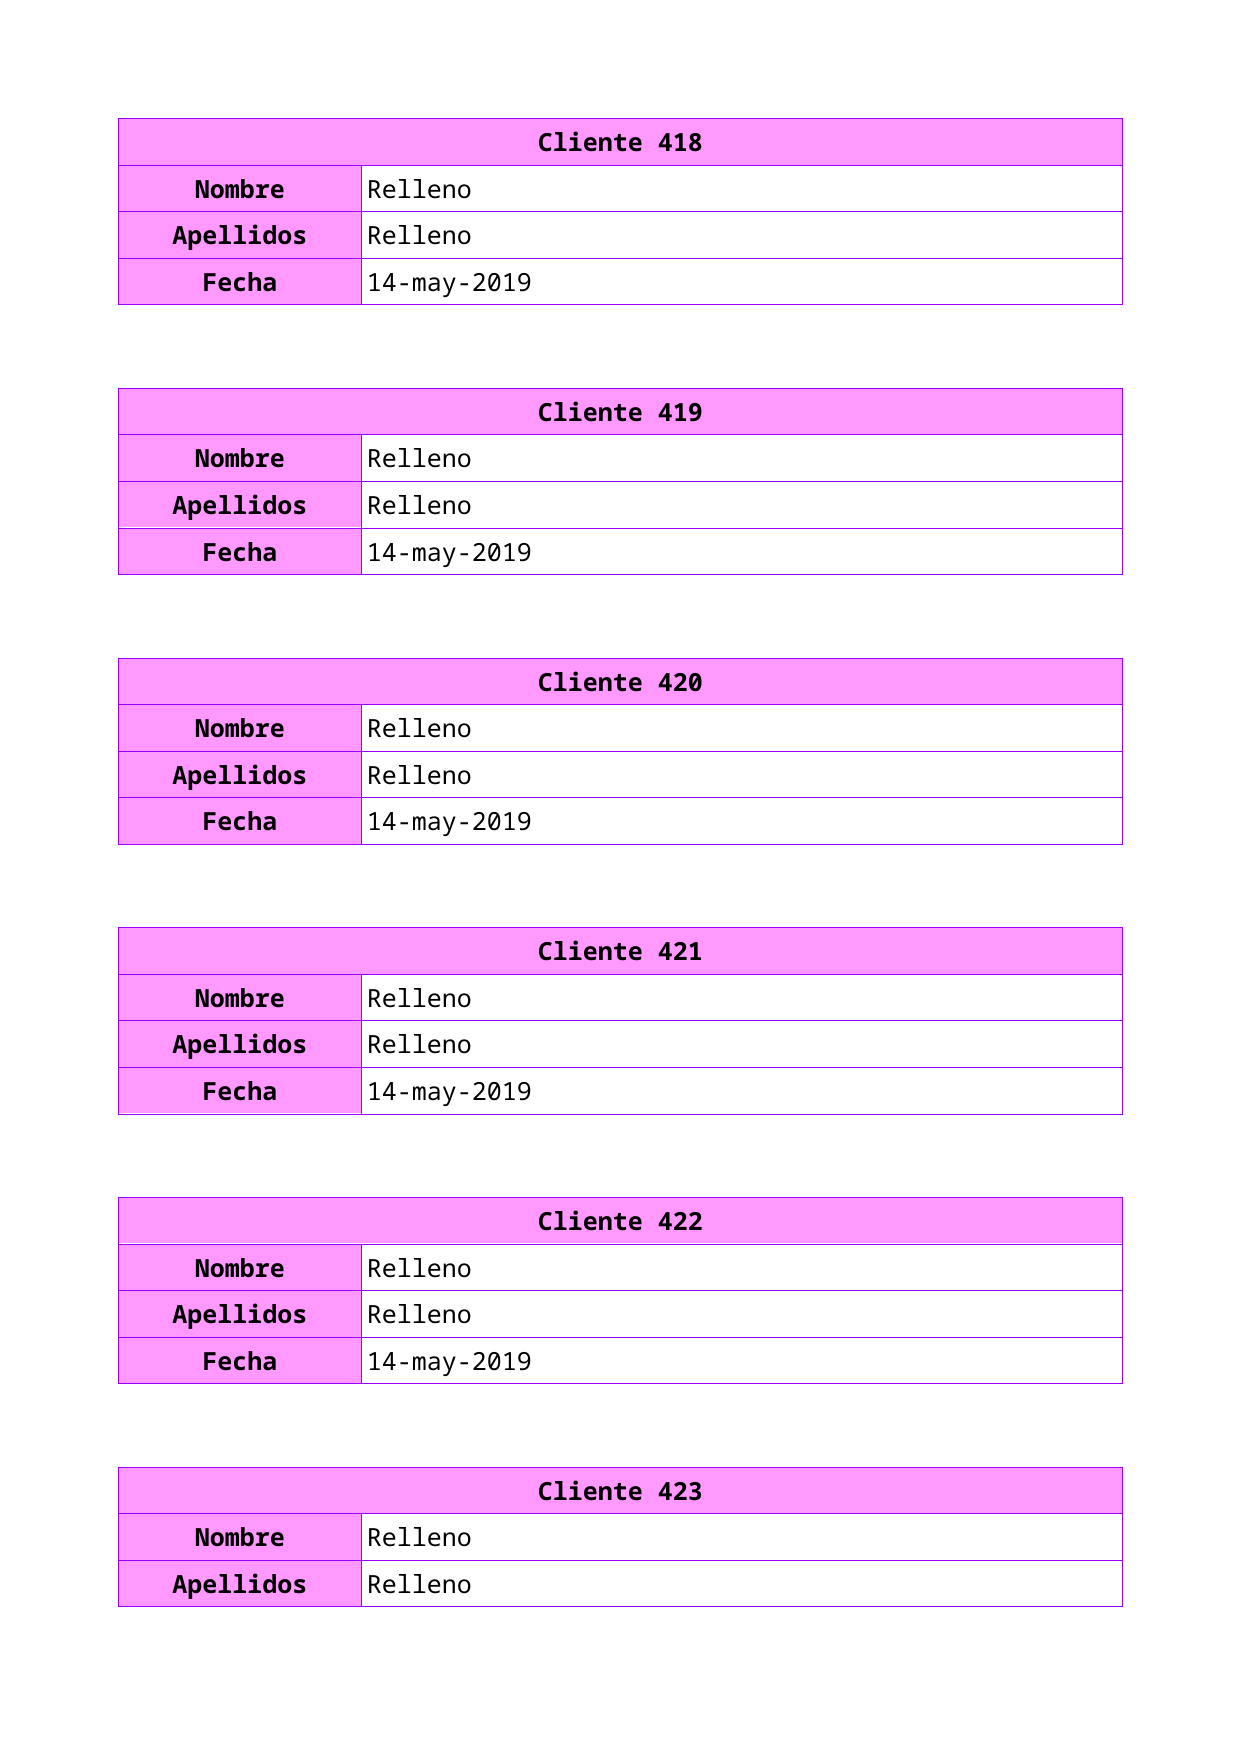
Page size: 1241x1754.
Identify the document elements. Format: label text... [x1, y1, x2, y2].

table_cell Relleno [362, 1561, 1122, 1606]
table_cell 14-may-2019 [362, 798, 1122, 844]
table_cell Relleno [362, 1514, 1122, 1560]
table_cell Relleno [362, 752, 1122, 797]
table_cell Relleno [362, 1245, 1122, 1290]
table_cell Fecha [119, 798, 361, 844]
table_cell Relleno [362, 1021, 1122, 1067]
table_cell Relleno [362, 482, 1122, 527]
table_cell Fecha [119, 259, 361, 304]
table_header Cliente 422 [119, 1198, 1122, 1243]
table_cell 14-may-2019 [362, 259, 1122, 304]
table_cell Relleno [362, 166, 1122, 211]
table_cell Nombre [119, 975, 361, 1020]
table_cell 14-may-2019 [362, 1338, 1122, 1383]
table_cell Fecha [119, 1338, 361, 1383]
table_cell Relleno [362, 705, 1122, 751]
table_cell Nombre [119, 705, 361, 751]
table_cell 14-may-2019 [362, 1068, 1122, 1113]
table_cell Nombre [119, 435, 361, 481]
table_header Cliente 423 [119, 1468, 1122, 1513]
table_cell Apellidos [119, 752, 361, 797]
table_cell Relleno [362, 212, 1122, 258]
table_header Cliente 420 [119, 659, 1122, 704]
table_cell Nombre [119, 166, 361, 211]
table_cell Fecha [119, 1068, 361, 1113]
table_cell Apellidos [119, 1021, 361, 1067]
table_cell Relleno [362, 435, 1122, 481]
table_cell Fecha [119, 529, 361, 574]
table_cell 14-may-2019 [362, 529, 1122, 574]
table_cell Relleno [362, 1291, 1122, 1337]
table_cell Apellidos [119, 1561, 361, 1606]
table_header Cliente 419 [119, 389, 1122, 434]
table_cell Apellidos [119, 482, 361, 527]
table_cell Apellidos [119, 212, 361, 258]
table_header Cliente 421 [119, 928, 1122, 974]
table_header Cliente 418 [119, 119, 1122, 165]
table_cell Nombre [119, 1514, 361, 1560]
table_cell Apellidos [119, 1291, 361, 1337]
table_cell Relleno [362, 975, 1122, 1020]
table_cell Nombre [119, 1245, 361, 1290]
